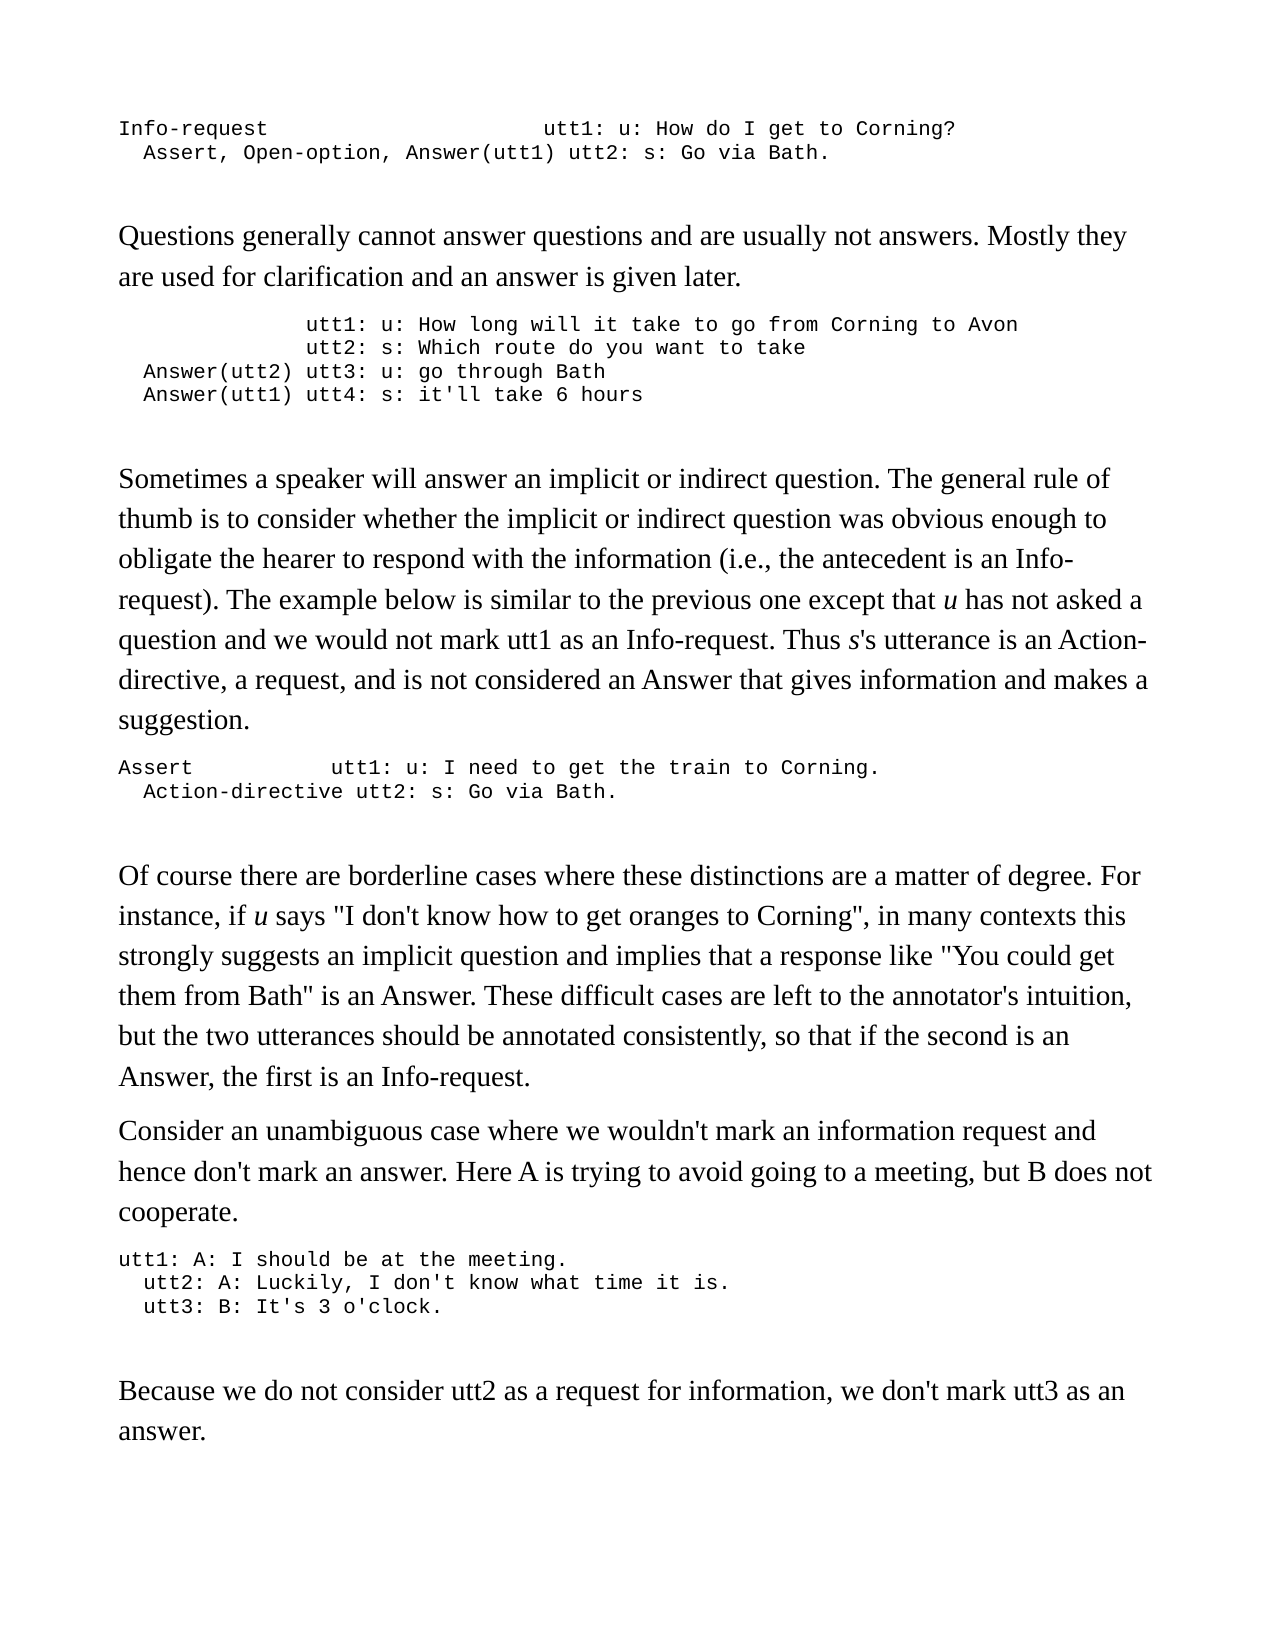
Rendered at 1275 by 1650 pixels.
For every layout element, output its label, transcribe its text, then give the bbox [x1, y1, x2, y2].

text Answer(utt2) utt3: u: go through Bath [118, 361, 1157, 384]
text Info-request utt1: u: How do I get to Corning? [118, 118, 1157, 142]
text Because we do not consider utt2 as a request for information, we don't mark utt3 as an answer. [118, 1373, 1157, 1447]
text Consider an unambiguous case where we wouldn't mark an information request and hence don't mark an answer. Here A is trying to avoid going to a meeting, but B does not cooperate. [118, 1113, 1157, 1227]
text utt1: A: I should be at the meeting. [118, 1249, 1157, 1272]
text utt2: A: Luckily, I don't know what time it is. [118, 1272, 1157, 1296]
text utt2: s: Which route do you want to take [118, 337, 1157, 361]
text Assert, Open-option, Answer(utt1) utt2: s: Go via Bath. [118, 142, 1157, 165]
text utt3: B: It's 3 o'clock. [118, 1296, 1157, 1320]
text Action-directive utt2: s: Go via Bath. [118, 781, 1157, 804]
text utt1: u: How long will it take to go from Corning to Avon [118, 313, 1157, 337]
text Sometimes a speaker will answer an implicit or indirect question. The general rule of thumb is to consider whether the implicit or indirect question was obvious enough to obligate the hearer to respond with the information (i.e., the antecedent is an Info-request). The example below is similar to the previous one except that u has not asked a question and we would not mark utt1 as an Info-request. Thus s's utterance is an Action-directive, a request, and is not considered an Answer that gives information and makes a suggestion. [118, 461, 1157, 736]
text Answer(utt1) utt4: s: it'll take 6 hours [118, 384, 1157, 408]
text Questions generally cannot answer questions and are usually not answers. Mostly they are used for clarification and an answer is given later. [118, 218, 1157, 292]
text Of course there are borderline cases where these distinctions are a matter of degree. For instance, if u says "I don't know how to get oranges to Corning'', in many contexts this strongly suggests an implicit question and implies that a response like "You could get them from Bath'' is an Answer. These difficult cases are left to the annotator's intuition, but the two utterances should be annotated consistently, so that if the second is an Answer, the first is an Info-request. [118, 858, 1157, 1092]
text Assert utt1: u: I need to get the train to Corning. [118, 757, 1157, 781]
